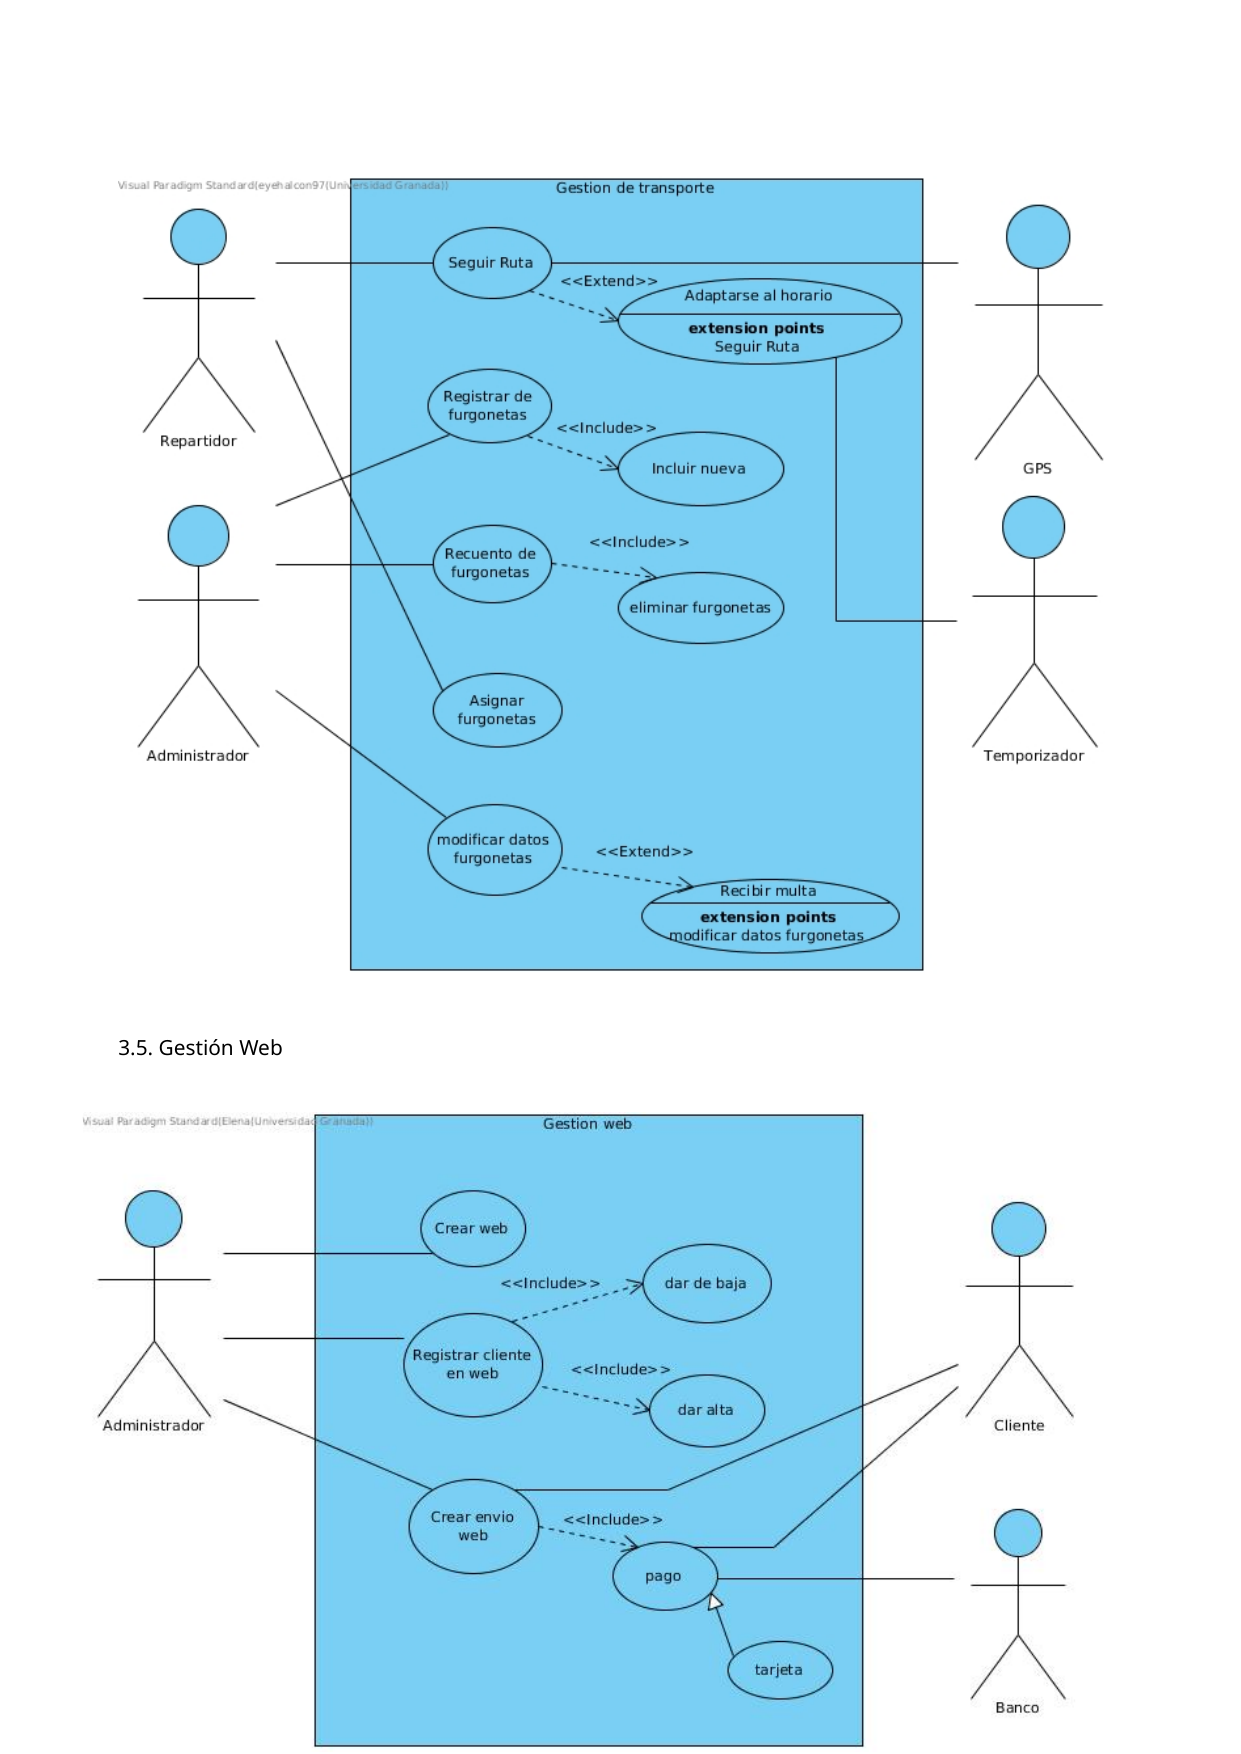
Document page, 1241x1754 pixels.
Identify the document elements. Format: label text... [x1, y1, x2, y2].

picture [82, 1112, 1087, 1752]
picture [118, 176, 1123, 976]
text 3.5. Gestión Web [118, 1033, 1122, 1061]
